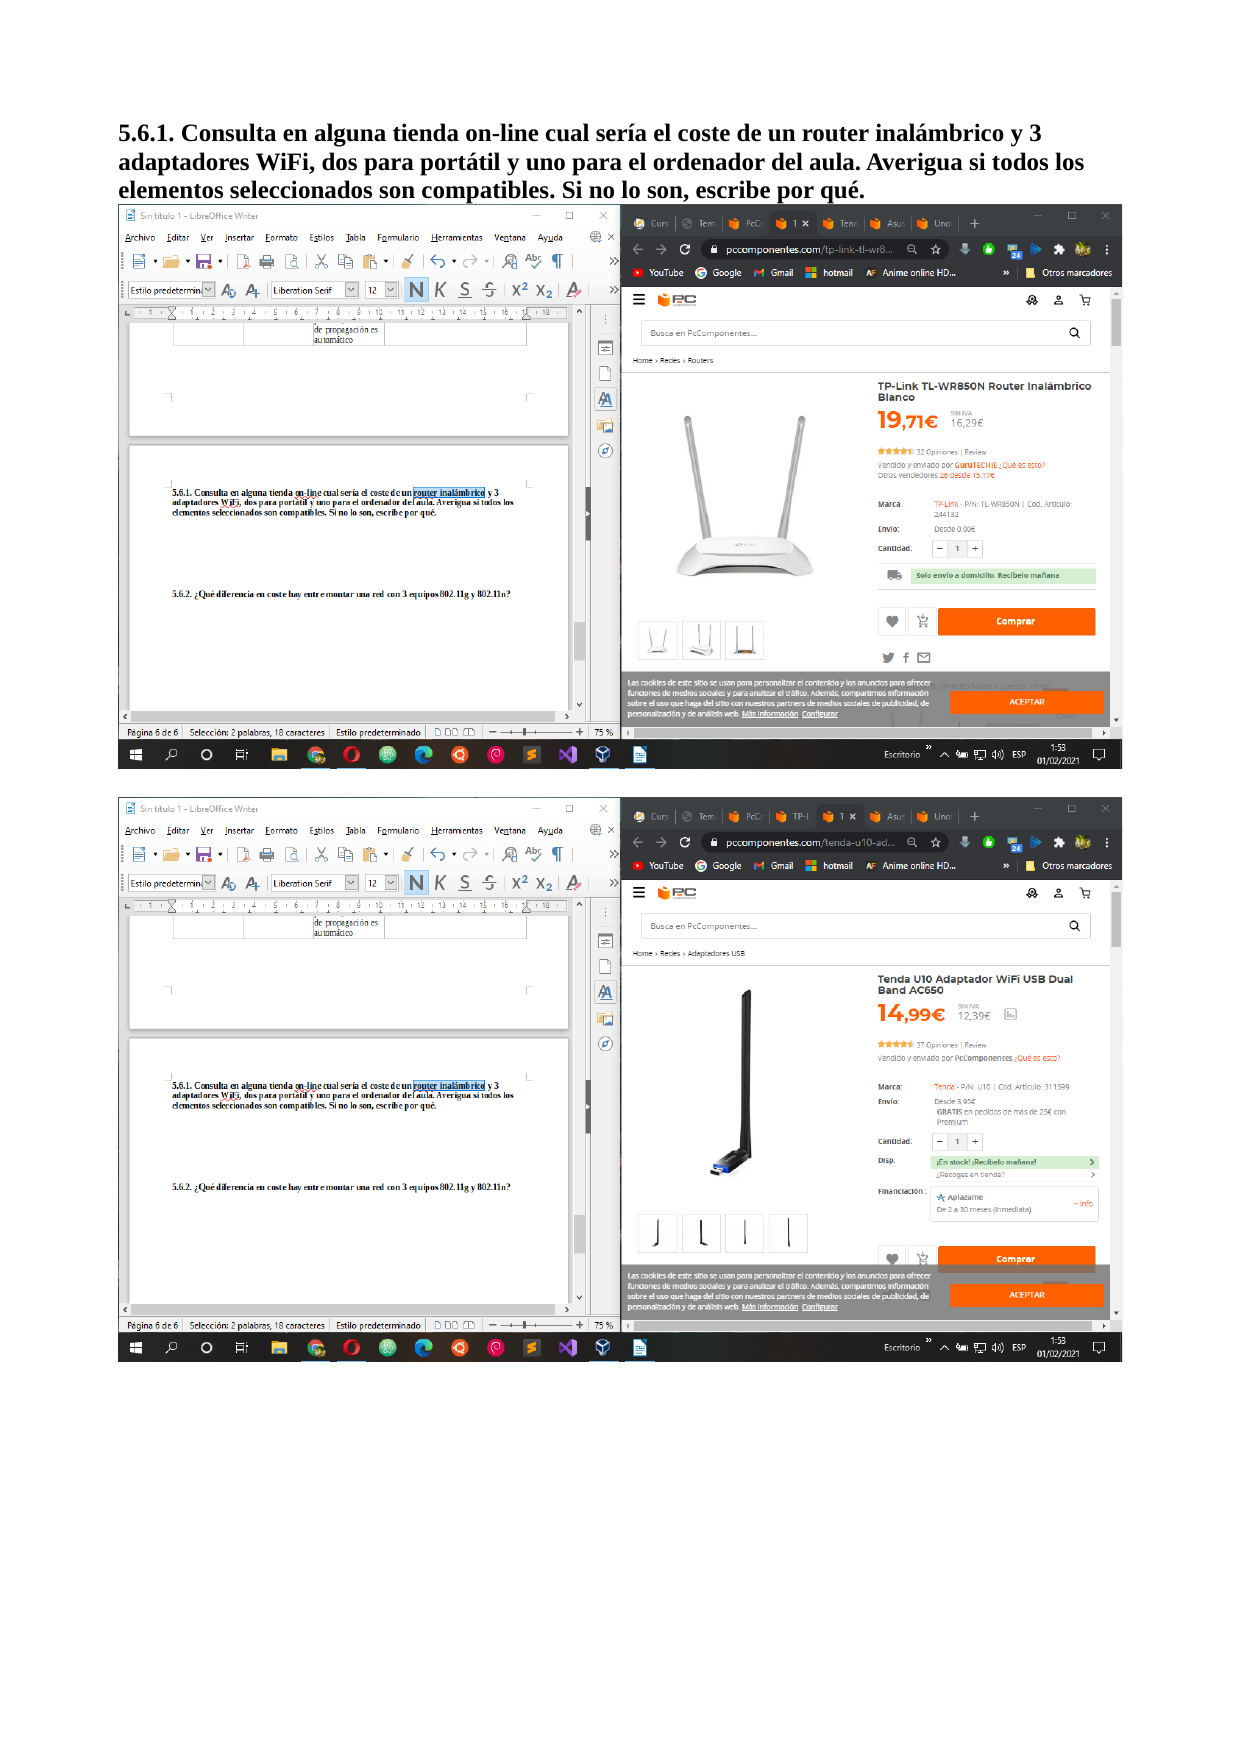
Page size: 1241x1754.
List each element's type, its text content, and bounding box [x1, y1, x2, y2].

picture [118, 204, 1123, 769]
text 5.6.1. Consulta en alguna tienda on-line cual sería el coste de un router inalámbrico y 3 adaptadores WiFi, dos para portátil y uno para el ordenador del aula. Averigua si todos los elementos seleccionados son compatibles. Si no lo son, escribe por qué. [118, 118, 1122, 204]
picture [118, 797, 1123, 1362]
